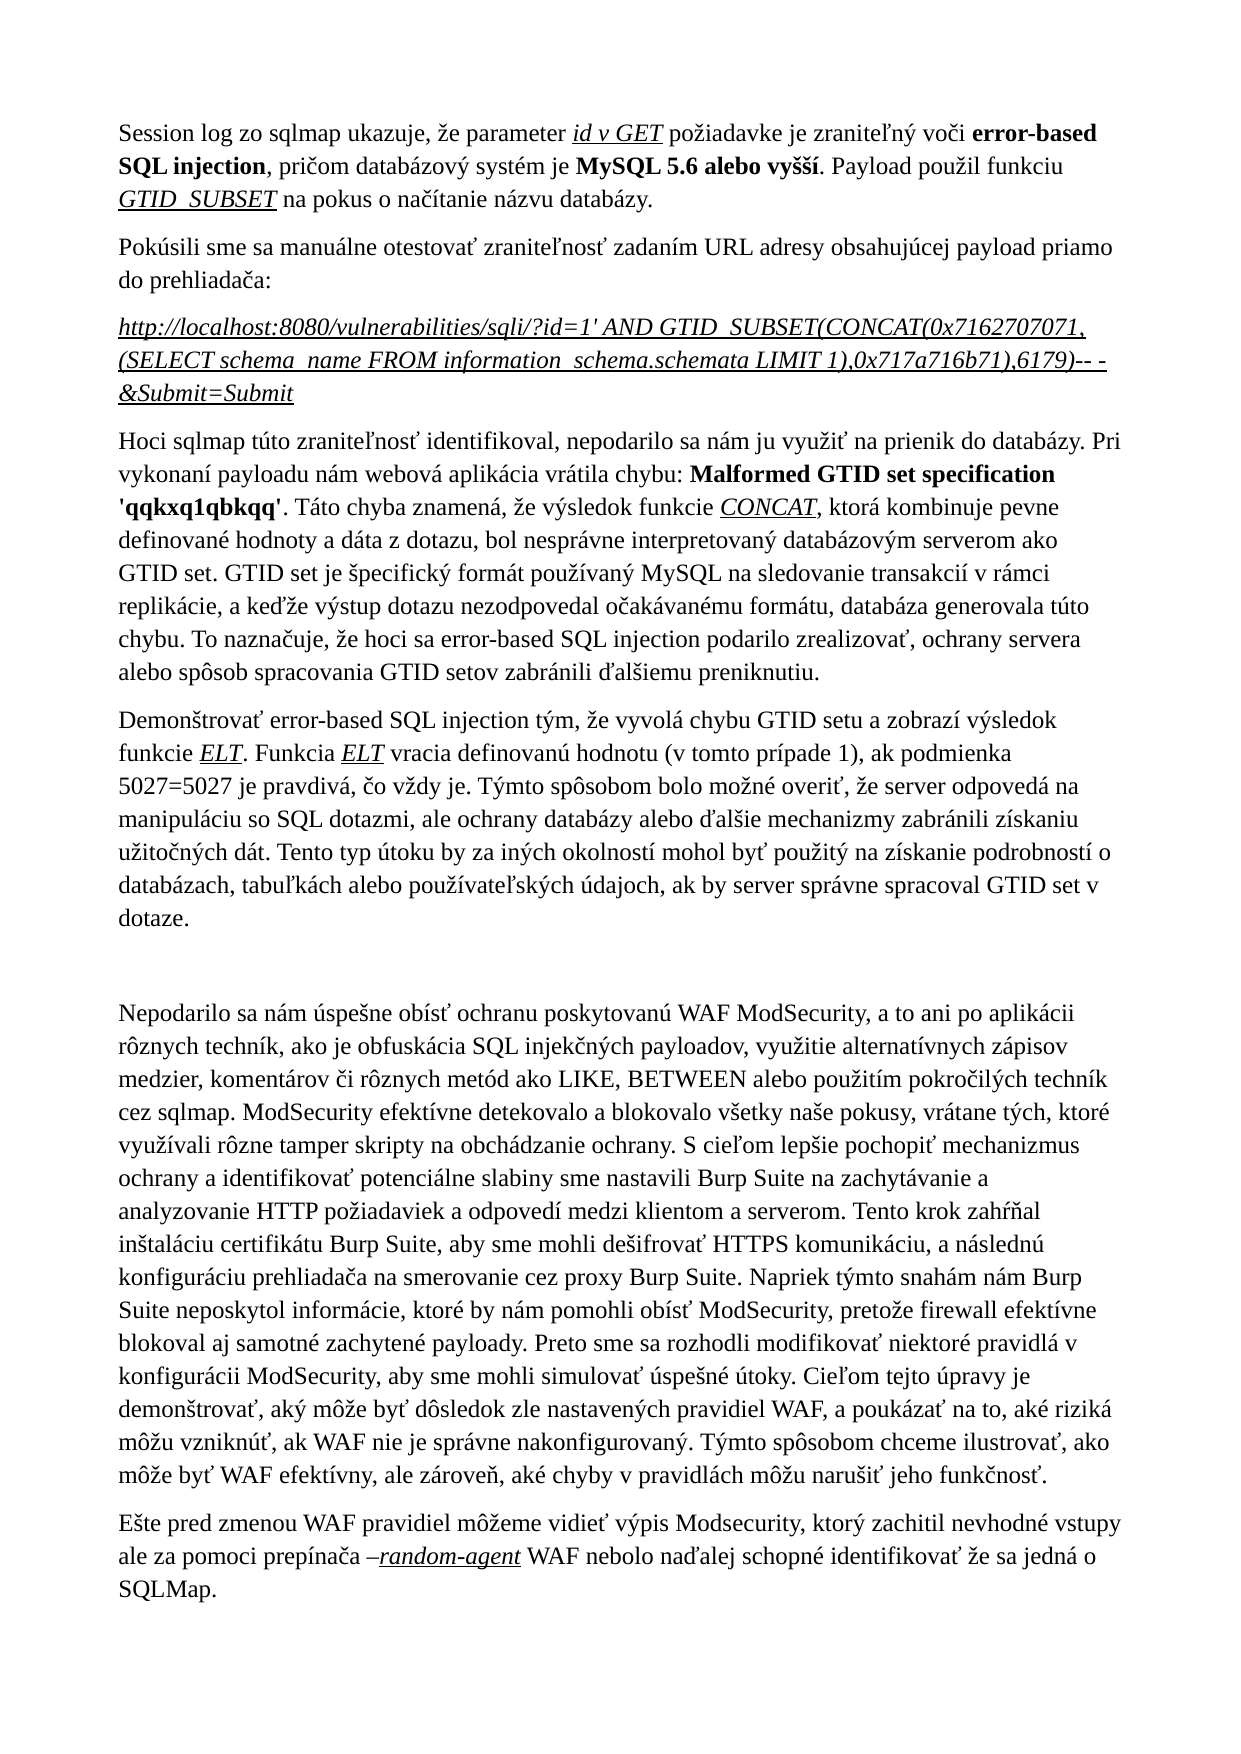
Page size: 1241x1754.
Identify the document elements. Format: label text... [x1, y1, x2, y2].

text Nepodarilo sa nám úspešne obísť ochranu poskytovanú WAF ModSecurity, a to ani po aplikácii rôznych techník, ako je obfuskácia SQL injekčných payloadov, využitie alternatívnych zápisov medzier, komentárov či rôznych metód ako LIKE, BETWEEN alebo použitím pokročilých techník cez sqlmap. ModSecurity efektívne detekovalo a blokovalo všetky naše pokusy, vrátane tých, ktoré využívali rôzne tamper skripty na obchádzanie ochrany. S cieľom lepšie pochopiť mechanizmus ochrany a identifikovať potenciálne slabiny sme nastavili Burp Suite na zachytávanie a analyzovanie HTTP požiadaviek a odpovedí medzi klientom a serverom. Tento krok zahŕňal inštaláciu certifikátu Burp Suite, aby sme mohli dešifrovať HTTPS komunikáciu, a následnú konfiguráciu prehliadača na smerovanie cez proxy Burp Suite. Napriek týmto snahám nám Burp Suite neposkytol informácie, ktoré by nám pomohli obísť ModSecurity, pretože firewall efektívne blokoval aj samotné zachytené payloady. Preto sme sa rozhodli modifikovať niektoré pravidlá v konfigurácii ModSecurity, aby sme mohli simulovať úspešné útoky. Cieľom tejto úpravy je demonštrovať, aký môže byť dôsledok zle nastavených pravidiel WAF, a poukázať na to, aké riziká môžu vzniknúť, ak WAF nie je správne nakonfigurovaný. Týmto spôsobom chceme ilustrovať, ako môže byť WAF efektívny, ale zároveň, aké chyby v pravidlách môžu narušiť jeho funkčnosť. [118, 998, 1122, 1489]
text Ešte pred zmenou WAF pravidiel môžeme vidieť výpis Modsecurity, ktorý zachitil nevhodné vstupy ale za pomoci prepínača –random-agent WAF nebolo naďalej schopné identifikovať že sa jedná o SQLMap. [118, 1508, 1122, 1603]
text Demonštrovať error-based SQL injection tým, že vyvolá chybu GTID setu a zobrazí výsledok funkcie ELT. Funkcia ELT vracia definovanú hodnotu (v tomto prípade 1), ak podmienka 5027=5027 je pravdivá, čo vždy je. Týmto spôsobom bolo možné overiť, že server odpovedá na manipuláciu so SQL dotazmi, ale ochrany databázy alebo ďalšie mechanizmy zabránili získaniu užitočných dát. Tento typ útoku by za iných okolností mohol byť použitý na získanie podrobností o databázach, tabuľkách alebo používateľských údajoch, ak by server správne spracoval GTID set v dotaze. [118, 705, 1122, 932]
text Session log zo sqlmap ukazuje, že parameter id v GET požiadavke je zraniteľný voči error-based SQL injection, pričom databázový systém je MySQL 5.6 alebo vyšší. Payload použil funkciu GTID_SUBSET na pokus o načítanie názvu databázy. [118, 118, 1122, 213]
text http://localhost:8080/vulnerabilities/sqli/?id=1' AND GTID_SUBSET(CONCAT(0x7162707071,(SELECT schema_name FROM information_schema.schemata LIMIT 1),0x717a716b71),6179)-- -&Submit=Submit [118, 312, 1122, 407]
text Hoci sqlmap túto zraniteľnosť identifikoval, nepodarilo sa nám ju využiť na prienik do databázy. Pri vykonaní payloadu nám webová aplikácia vrátila chybu: Malformed GTID set specification 'qqkxq1qbkqq'. Táto chyba znamená, že výsledok funkcie CONCAT, ktorá kombinuje pevne definované hodnoty a dáta z dotazu, bol nesprávne interpretovaný databázovým serverom ako GTID set. GTID set je špecifický formát používaný MySQL na sledovanie transakcií v rámci replikácie, a keďže výstup dotazu nezodpovedal očakávanému formátu, databáza generovala túto chybu. To naznačuje, že hoci sa error-based SQL injection podarilo zrealizovať, ochrany servera alebo spôsob spracovania GTID setov zabránili ďalšiemu preniknutiu. [118, 426, 1122, 686]
text Pokúsili sme sa manuálne otestovať zraniteľnosť zadaním URL adresy obsahujúcej payload priamo do prehliadača: [118, 232, 1122, 293]
